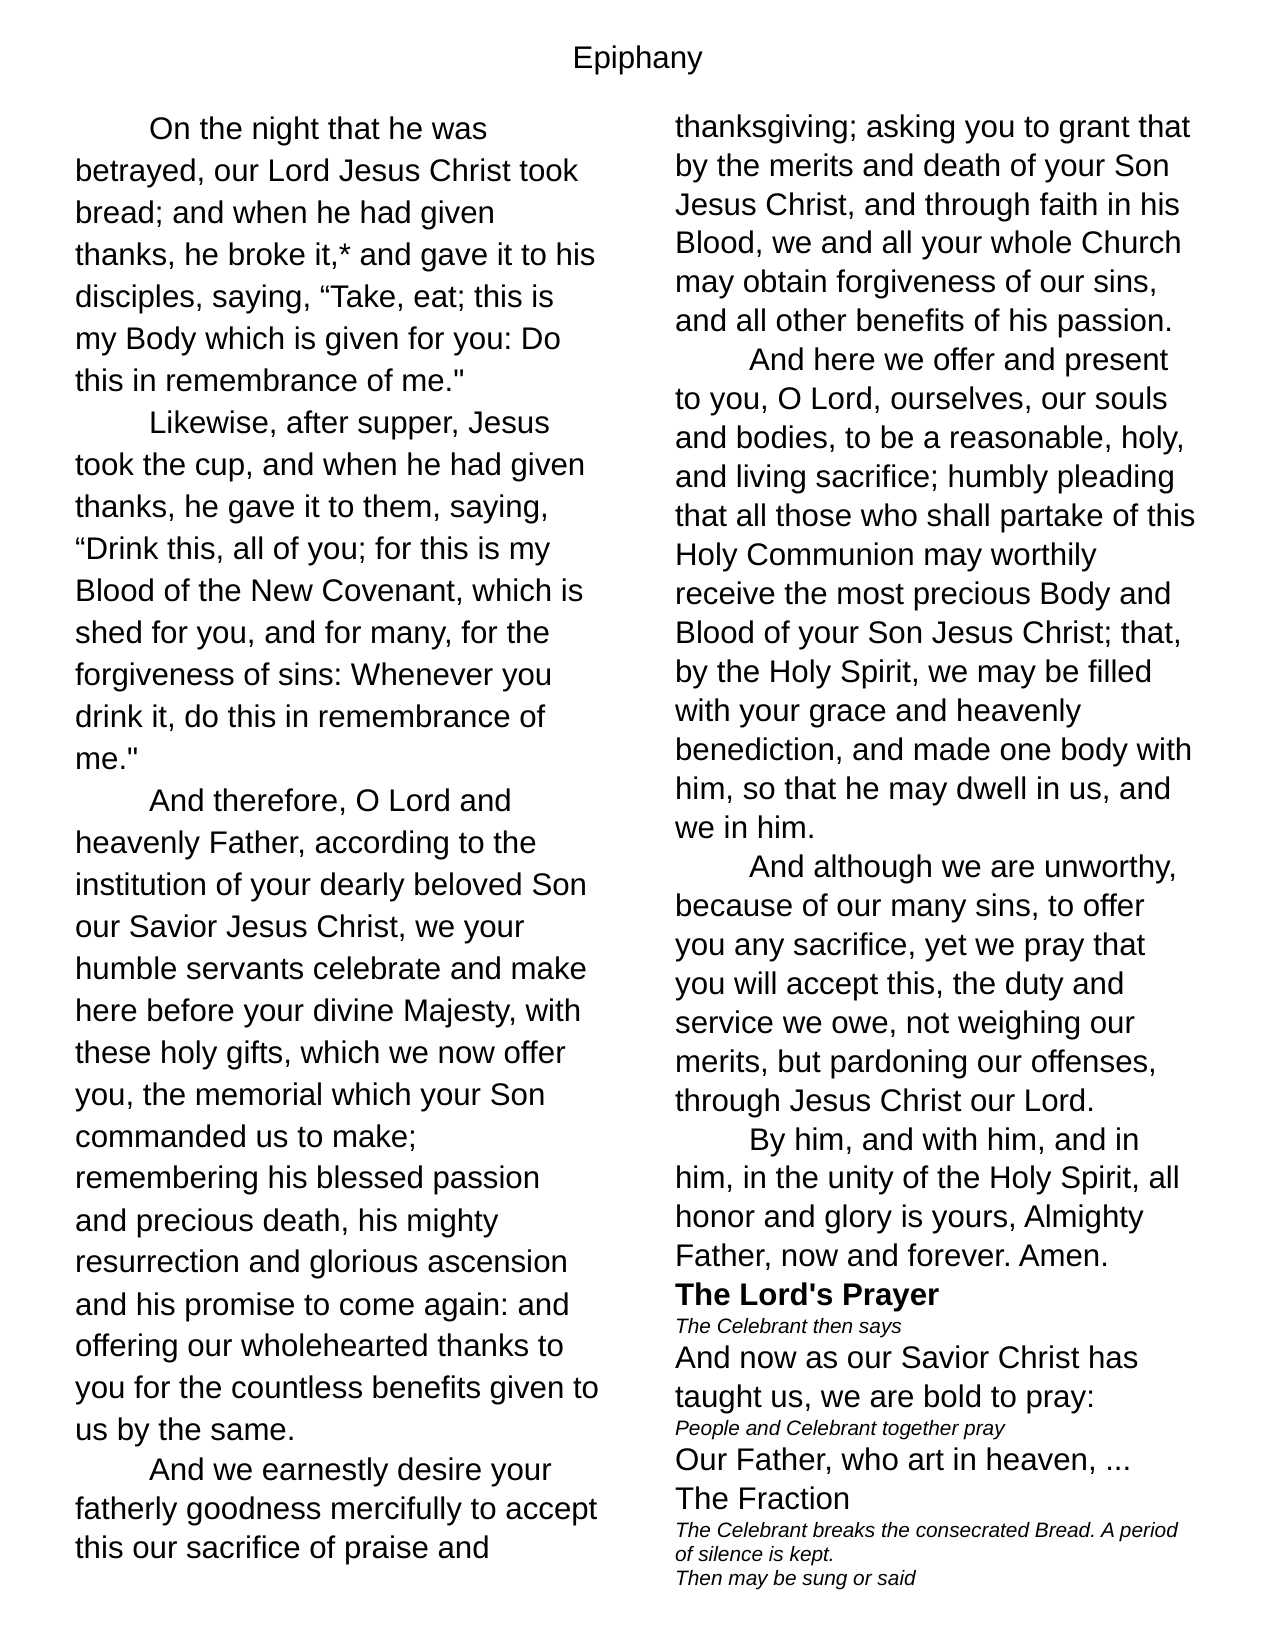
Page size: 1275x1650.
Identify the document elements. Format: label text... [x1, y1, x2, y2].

text Our Father, who art in heaven, ... [675, 1439, 1200, 1478]
text And here we offer and present to you, O Lord, ourselves, our souls and bodies, to be a reasonable, holy, and living sacrifice; humbly pleading that all those who shall partake of this Holy Communion may worthily receive the most precious Body and Blood of your Son Jesus Christ; that, by the Holy Spirit, we may be filled with your grace and heavenly benediction, and made one body with him, so that he may dwell in us, and we in him. [675, 340, 1200, 846]
text By him, and with him, and in him, in the unity of the Holy Spirit, all honor and glory is yours, Almighty Father, now and forever. Amen. [675, 1119, 1200, 1275]
text And now as our Savior Christ has taught us, we are bold to pray: [675, 1338, 1200, 1416]
text And therefore, O Lord and heavenly Father, according to the institution of your dearly beloved Son our Savior Jesus Christ, we your humble servants celebrate and make here before your divine Majesty, with these holy gifts, which we now offer you, the memorial which your Son commanded us to make; remembering his blessed passion and precious death, his mighty resurrection and glorious ascension and his promise to come again: and offering our wholehearted thanks to you for the countless benefits given to us by the same. [75, 778, 600, 1449]
text People and Celebrant together pray [675, 1416, 1200, 1439]
text The Fraction [675, 1478, 1200, 1517]
text The Lord's Prayer [675, 1275, 1200, 1314]
text The Celebrant breaks the consecrated Bread. A period of silence is kept. [675, 1517, 1200, 1565]
text The Celebrant then says [675, 1314, 1200, 1338]
text Then may be sung or said [675, 1565, 1200, 1589]
text On the night that he was betrayed, our Lord Jesus Christ took bread; and when he had given thanks, he broke it,* and gave it to his disciples, saying, “Take, eat; this is my Body which is given for you: Do this in remembrance of me." [75, 106, 600, 400]
text thanksgiving; asking you to grant that by the merits and death of your Son Jesus Christ, and through faith in his Blood, we and all your whole Church may obtain forgiveness of our sins, and all other benefits of his passion. [675, 106, 1200, 340]
text And we earnestly desire your fatherly goodness mercifully to accept this our sacrifice of praise and [75, 1449, 600, 1566]
text And although we are unworthy, because of our many sins, to offer you any sacrifice, yet we pray that you will accept this, the duty and service we owe, not weighing our merits, but pardoning our offenses, through Jesus Christ our Lord. [675, 846, 1200, 1119]
text Likewise, after supper, Jesus took the cup, and when he had given thanks, he gave it to them, saying, “Drink this, all of you; for this is my Blood of the New Covenant, which is shed for you, and for many, for the forgiveness of sins: Whenever you drink it, do this in remembrance of me." [75, 400, 600, 778]
